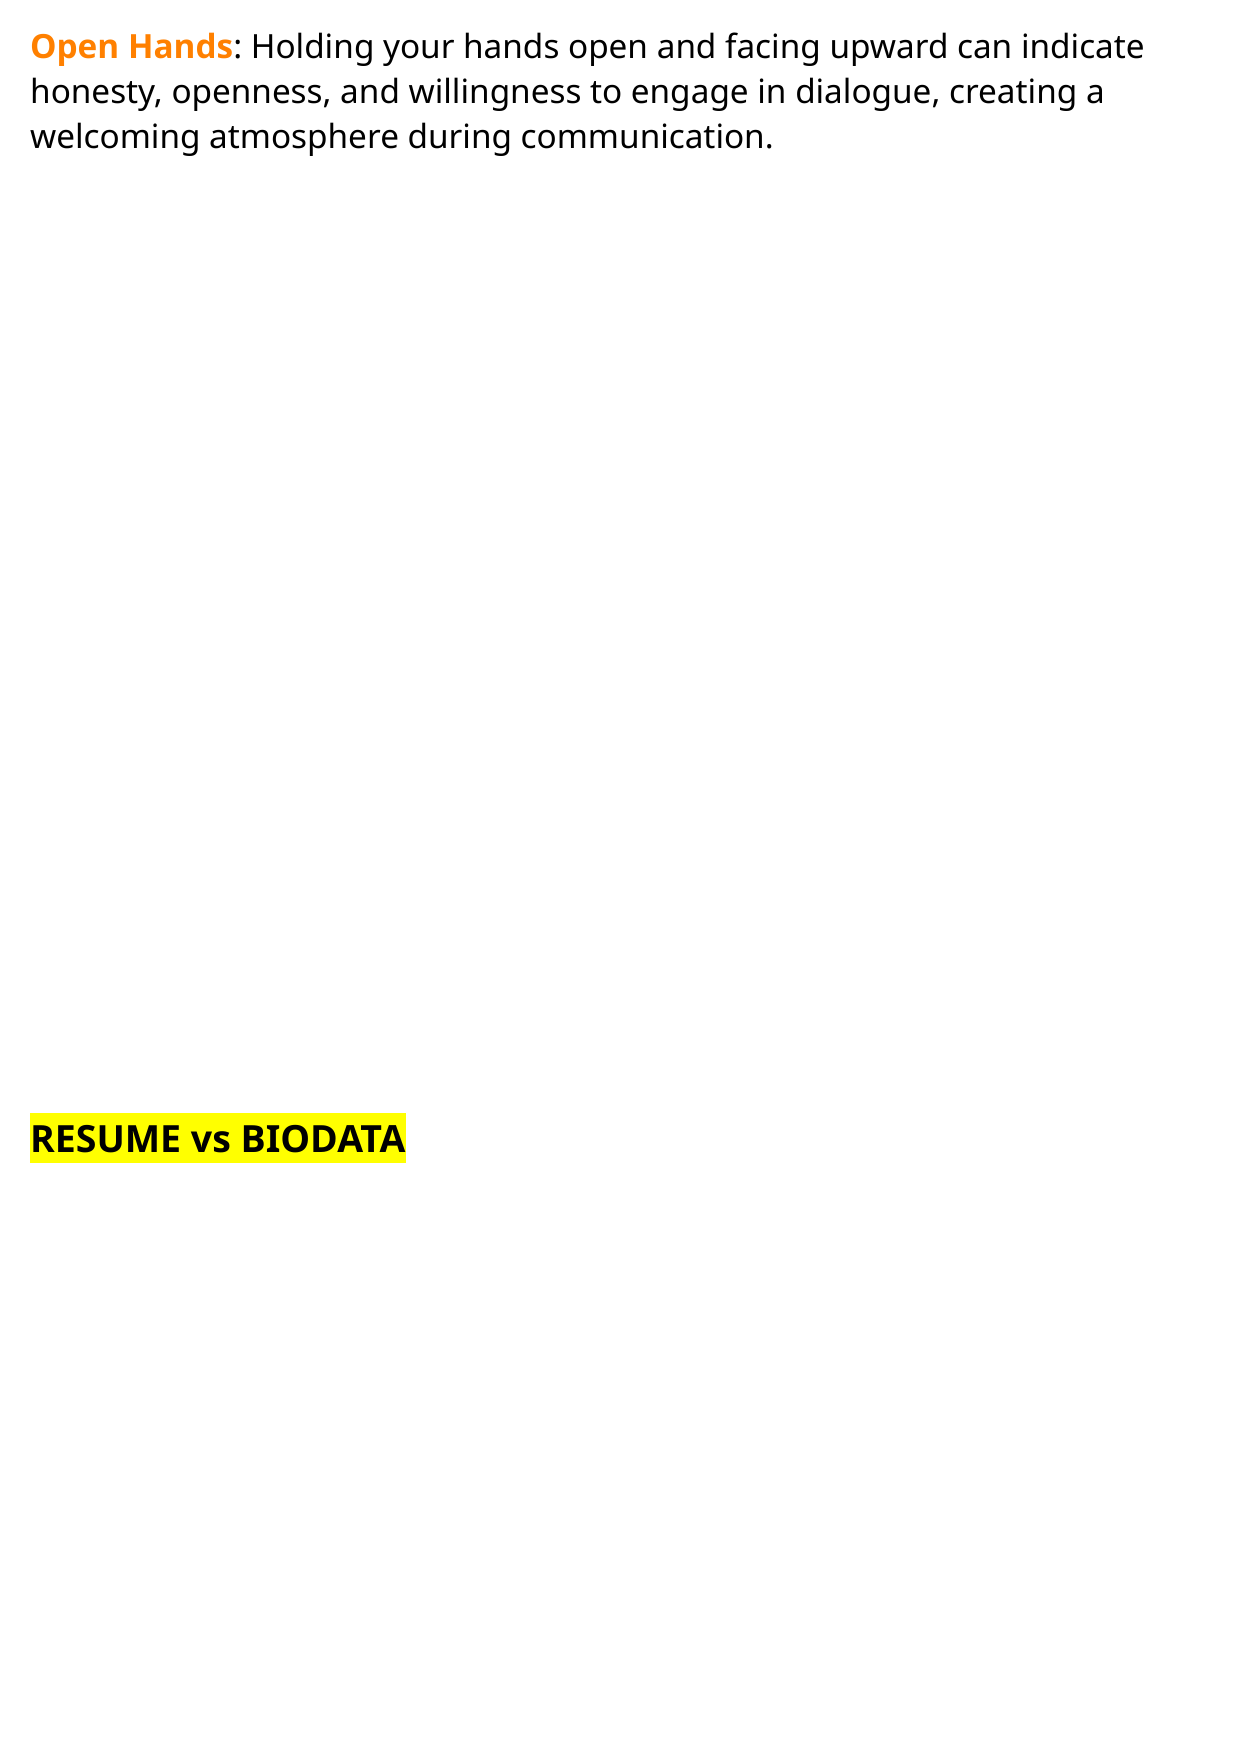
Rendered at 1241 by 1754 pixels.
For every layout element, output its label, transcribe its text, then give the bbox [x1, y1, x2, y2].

subtitle Open Hands: Holding your hands open and facing upward can indicate honesty, openness, and willingness to engage in dialogue, creating a welcoming atmosphere during communication. [30, 22, 1211, 159]
subtitle RESUME vs BIODATA [30, 1112, 1211, 1163]
